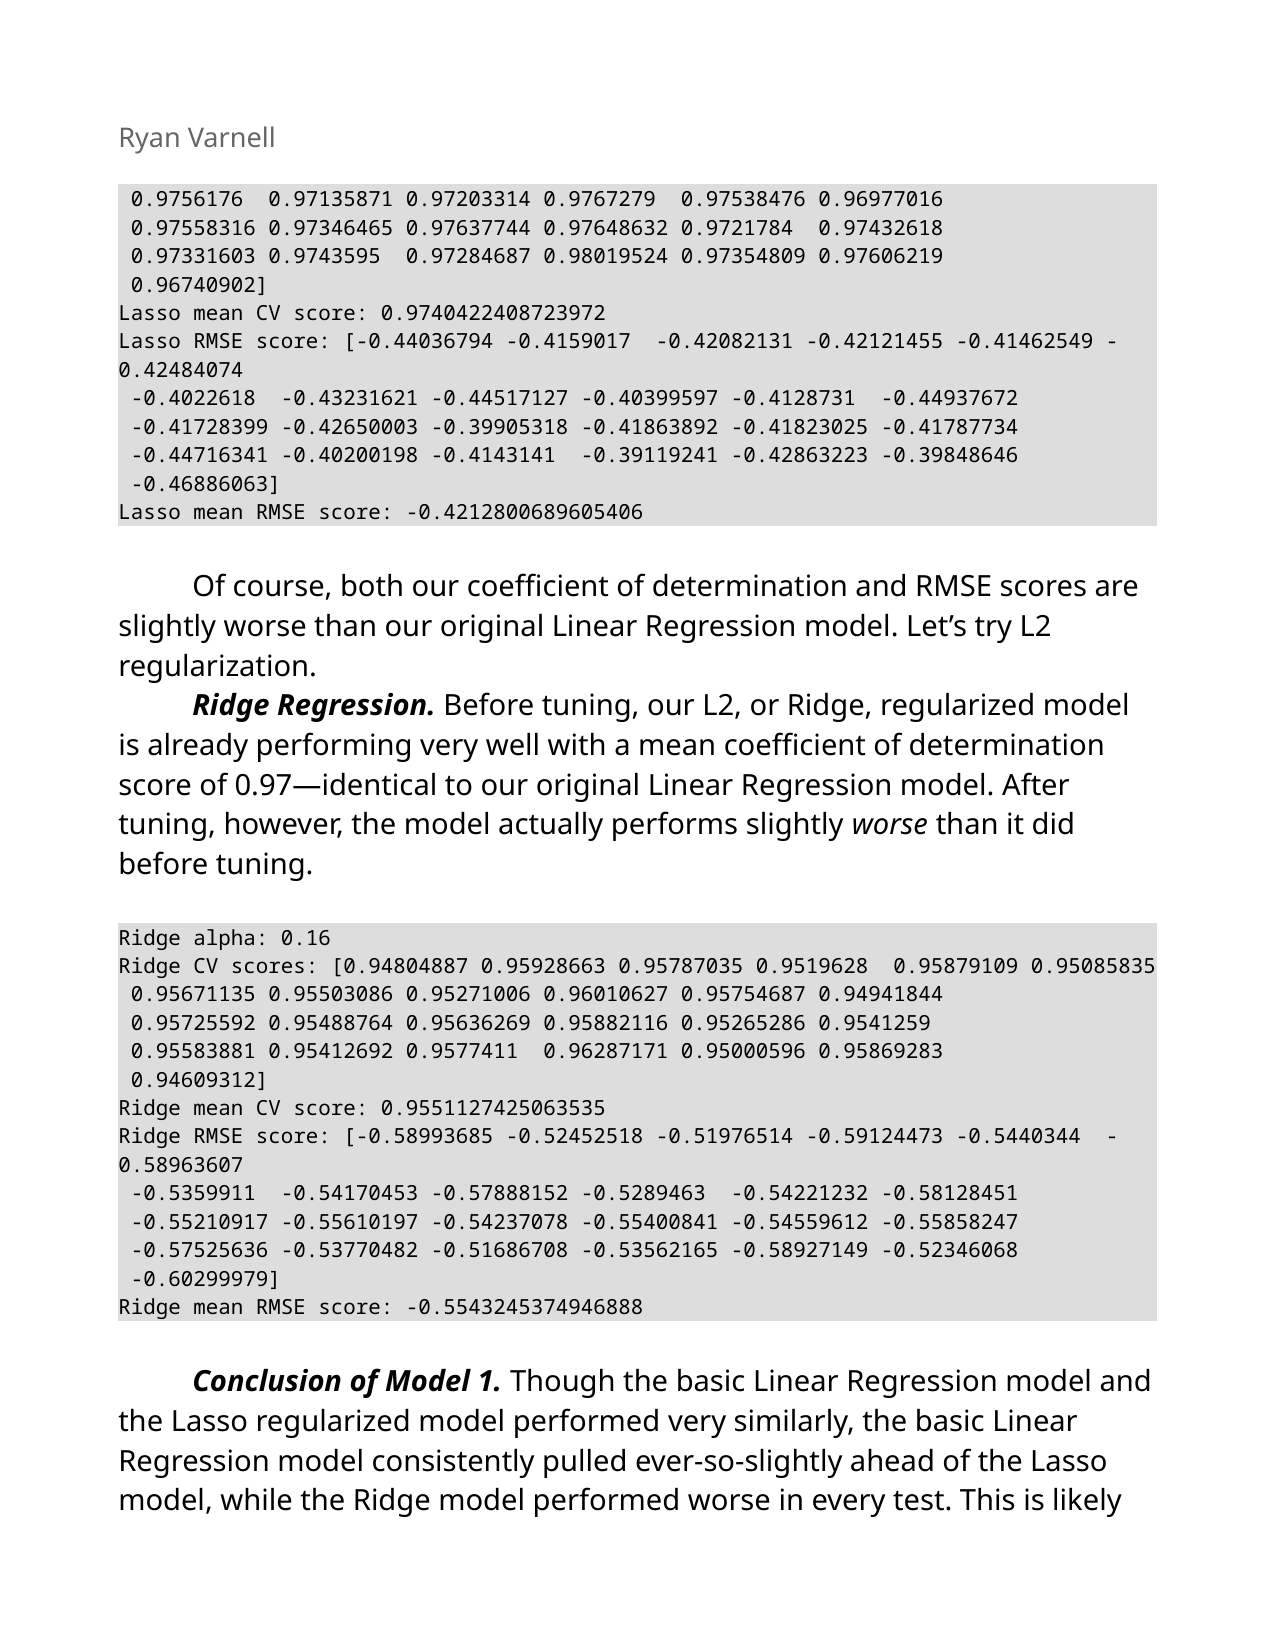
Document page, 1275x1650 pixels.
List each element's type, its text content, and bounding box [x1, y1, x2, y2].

text 0.9756176 0.97135871 0.97203314 0.9767279 0.97538476 0.96977016 [118, 184, 1157, 213]
text 0.95671135 0.95503086 0.95271006 0.96010627 0.95754687 0.94941844 [118, 979, 1157, 1008]
text -0.57525636 -0.53770482 -0.51686708 -0.53562165 -0.58927149 -0.52346068 [118, 1235, 1157, 1264]
text Of course, both our coefficient of determination and RMSE scores are slightly worse than our original Linear Regression model. Let’s try L2 regularization. [118, 565, 1157, 684]
text -0.46886063] [118, 469, 1157, 497]
text 0.95583881 0.95412692 0.9577411 0.96287171 0.95000596 0.95869283 [118, 1036, 1157, 1065]
text -0.41728399 -0.42650003 -0.39905318 -0.41863892 -0.41823025 -0.41787734 [118, 412, 1157, 440]
text Ridge mean CV score: 0.9551127425063535 [118, 1093, 1157, 1122]
text 0.95725592 0.95488764 0.95636269 0.95882116 0.95265286 0.9541259 [118, 1008, 1157, 1036]
text 0.97331603 0.9743595 0.97284687 0.98019524 0.97354809 0.97606219 [118, 241, 1157, 270]
text 0.97558316 0.97346465 0.97637744 0.97648632 0.9721784 0.97432618 [118, 213, 1157, 241]
text Lasso mean CV score: 0.9740422408723972 [118, 298, 1157, 327]
text Ridge RMSE score: [-0.58993685 -0.52452518 -0.51976514 -0.59124473 -0.5440344 -0.58963607 [118, 1122, 1157, 1178]
text Ridge Regression. Before tuning, our L2, or Ridge, regularized model is already performing very well with a mean coefficient of determination score of 0.97—identical to our original Linear Regression model. After tuning, however, the model actually performs slightly worse than it did before tuning. [118, 684, 1157, 883]
text Ridge CV scores: [0.94804887 0.95928663 0.95787035 0.9519628 0.95879109 0.95085835 [118, 951, 1157, 979]
text Lasso mean RMSE score: -0.4212800689605406 [118, 497, 1157, 526]
text Ridge mean RMSE score: -0.5543245374946888 [118, 1292, 1157, 1321]
text -0.5359911 -0.54170453 -0.57888152 -0.5289463 -0.54221232 -0.58128451 [118, 1178, 1157, 1207]
text Ridge alpha: 0.16 [118, 923, 1157, 951]
text Conclusion of Model 1. Though the basic Linear Regression model and the Lasso regularized model performed very similarly, the basic Linear Regression model consistently pulled ever-so-slightly ahead of the Lasso model, while the Ridge model performed worse in every test. This is likely [118, 1360, 1157, 1519]
text -0.60299979] [118, 1264, 1157, 1292]
text 0.96740902] [118, 270, 1157, 298]
text 0.94609312] [118, 1065, 1157, 1093]
text -0.4022618 -0.43231621 -0.44517127 -0.40399597 -0.4128731 -0.44937672 [118, 383, 1157, 412]
text Lasso RMSE score: [-0.44036794 -0.4159017 -0.42082131 -0.42121455 -0.41462549 -0.42484074 [118, 327, 1157, 383]
text -0.55210917 -0.55610197 -0.54237078 -0.55400841 -0.54559612 -0.55858247 [118, 1207, 1157, 1235]
text -0.44716341 -0.40200198 -0.4143141 -0.39119241 -0.42863223 -0.39848646 [118, 440, 1157, 469]
